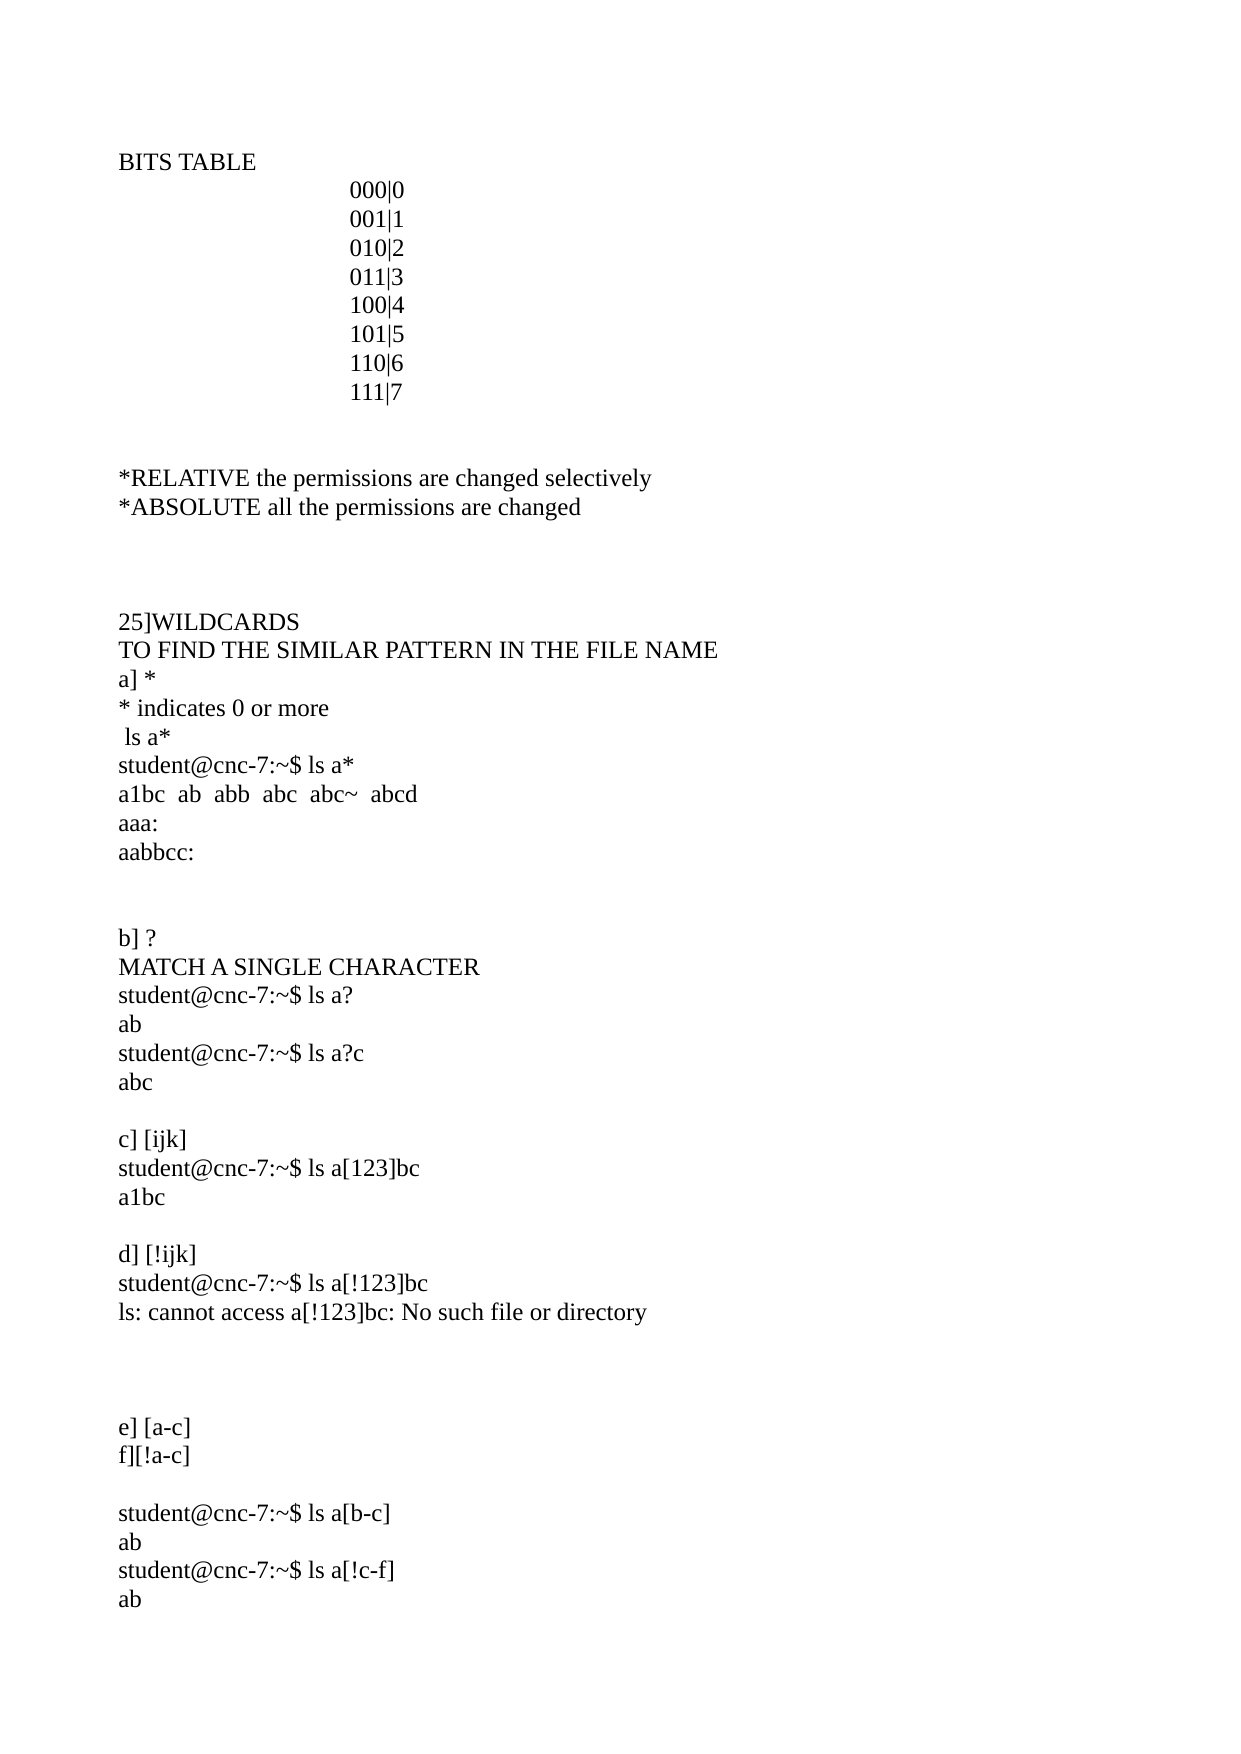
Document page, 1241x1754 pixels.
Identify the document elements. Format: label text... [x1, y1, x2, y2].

text * indicates 0 or more [118, 693, 1122, 722]
text 100|4 [118, 291, 1122, 319]
text *RELATIVE the permissions are changed selectively [118, 463, 1122, 492]
text ab [118, 1527, 1122, 1556]
text ab [118, 1009, 1122, 1038]
text 101|5 [118, 319, 1122, 348]
text c] [ijk] [118, 1124, 1122, 1153]
text d] [!ijk] [118, 1239, 1122, 1268]
text a1bc ab abb abc abc~ abcd [118, 779, 1122, 808]
text aabbcc: [118, 837, 1122, 866]
text *ABSOLUTE all the permissions are changed [118, 492, 1122, 521]
text a] * [118, 664, 1122, 693]
text student@cnc-7:~$ ls a? [118, 981, 1122, 1009]
text 000|0 [118, 176, 1122, 204]
text MATCH A SINGLE CHARACTER [118, 952, 1122, 981]
text student@cnc-7:~$ ls a* [118, 751, 1122, 779]
text BITS TABLE [118, 147, 1122, 176]
text ls a* [118, 722, 1122, 751]
text a1bc [118, 1182, 1122, 1211]
text student@cnc-7:~$ ls a?c [118, 1038, 1122, 1067]
text TO FIND THE SIMILAR PATTERN IN THE FILE NAME [118, 636, 1122, 664]
text e] [a-c] [118, 1412, 1122, 1441]
text 011|3 [118, 262, 1122, 291]
text b] ? [118, 923, 1122, 952]
text 001|1 [118, 204, 1122, 233]
text 25]WILDCARDS [118, 607, 1122, 636]
text abc [118, 1067, 1122, 1096]
text student@cnc-7:~$ ls a[b-c] [118, 1498, 1122, 1527]
text student@cnc-7:~$ ls a[123]bc [118, 1153, 1122, 1182]
text student@cnc-7:~$ ls a[!123]bc [118, 1268, 1122, 1297]
text f][!a-c] [118, 1441, 1122, 1469]
text 111|7 [118, 377, 1122, 406]
text 110|6 [118, 348, 1122, 377]
text student@cnc-7:~$ ls a[!c-f] [118, 1556, 1122, 1584]
text aaa: [118, 808, 1122, 837]
text ab [118, 1584, 1122, 1613]
text 010|2 [118, 233, 1122, 262]
text ls: cannot access a[!123]bc: No such file or directory [118, 1297, 1122, 1326]
